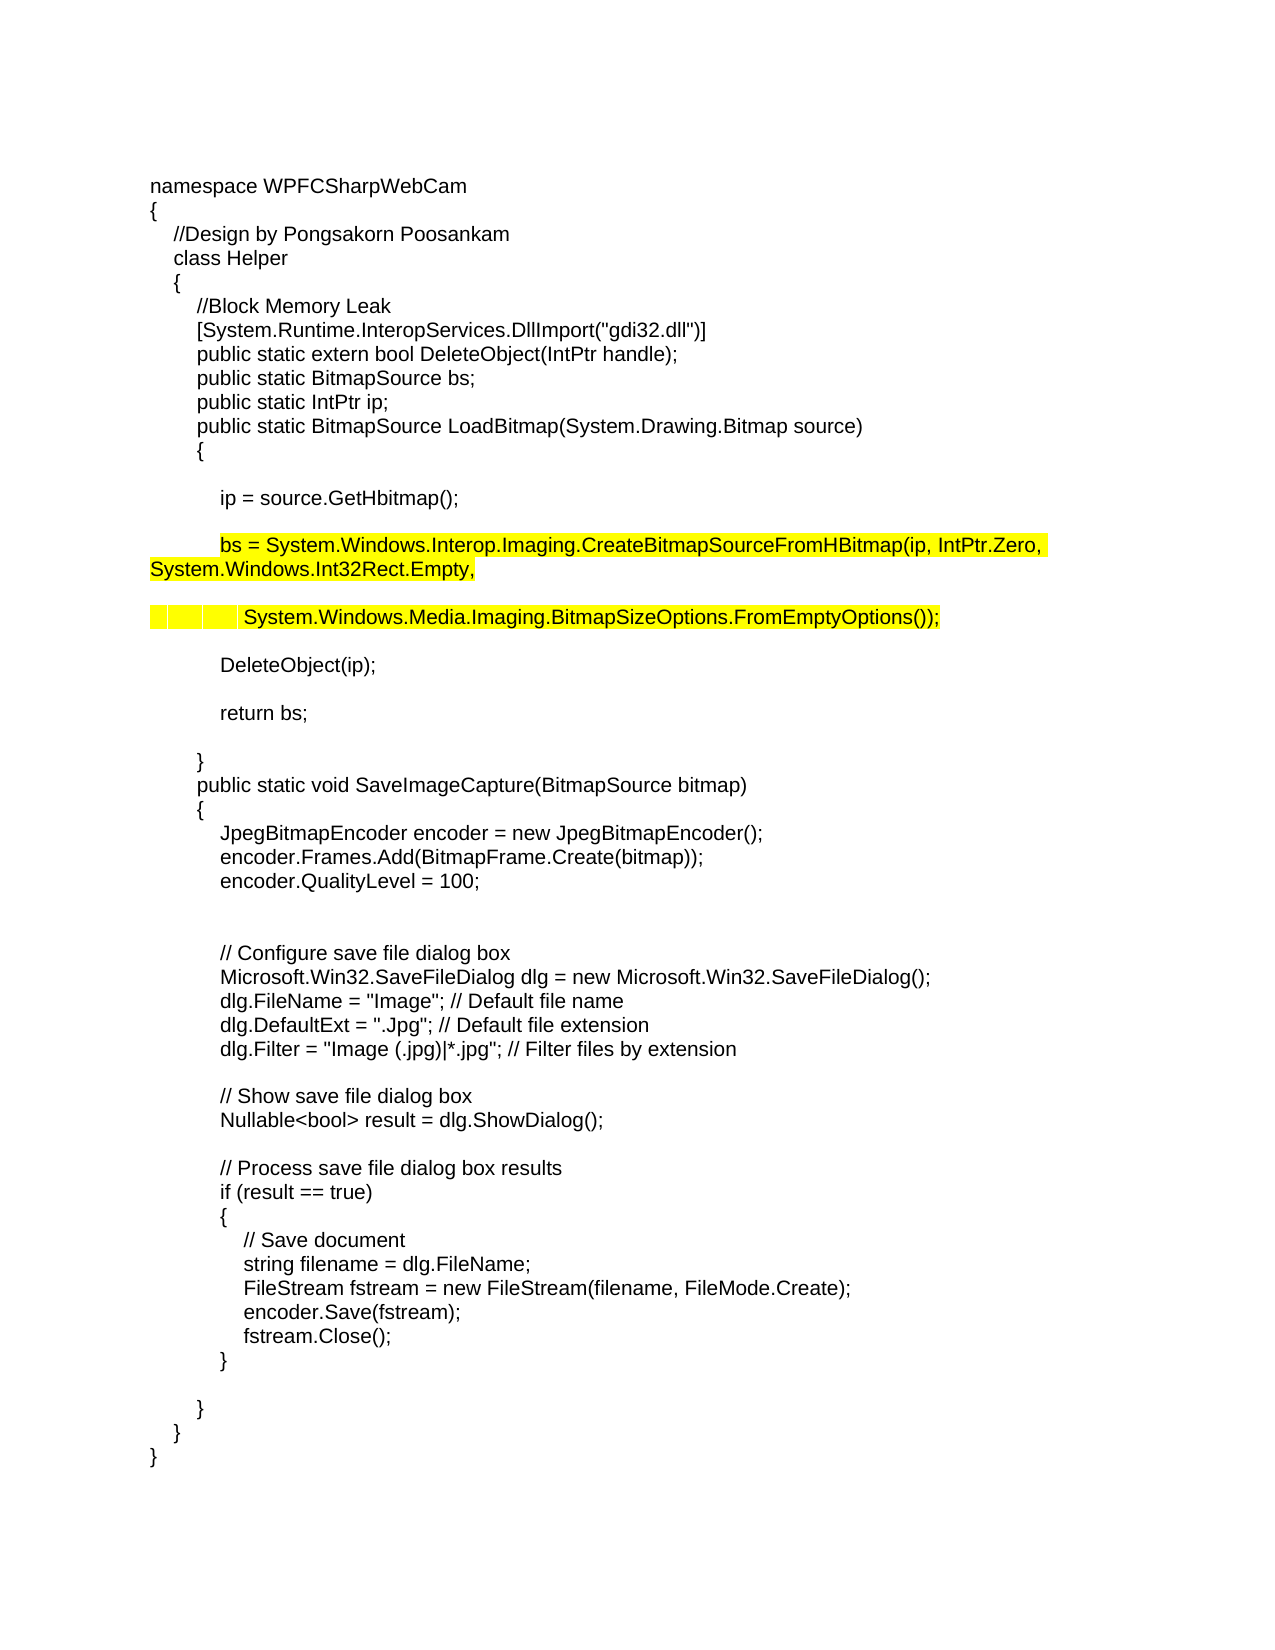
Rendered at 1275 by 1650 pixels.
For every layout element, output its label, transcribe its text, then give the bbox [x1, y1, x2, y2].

text public static BitmapSource LoadBitmap(System.Drawing.Bitmap source) [150, 413, 1125, 437]
text FileStream fstream = new FileStream(filename, FileMode.Create); [150, 1276, 1125, 1300]
text encoder.Frames.Add(BitmapFrame.Create(bitmap)); [150, 845, 1125, 869]
text System.Windows.Media.Imaging.BitmapSizeOptions.FromEmptyOptions()); [150, 605, 1125, 629]
text { [150, 1204, 1125, 1228]
text // Show save file dialog box [150, 1084, 1125, 1108]
text fstream.Close(); [150, 1324, 1125, 1348]
text string filename = dlg.FileName; [150, 1252, 1125, 1276]
text } [150, 1420, 1125, 1444]
text { [150, 198, 1125, 222]
text // Save document [150, 1228, 1125, 1252]
text bs = System.Windows.Interop.Imaging.CreateBitmapSourceFromHBitmap(ip, IntPtr.Zero, System.Windows.Int32Rect.Empty, [150, 533, 1125, 581]
text encoder.QualityLevel = 100; [150, 869, 1125, 893]
text if (result == true) [150, 1180, 1125, 1204]
text encoder.Save(fstream); [150, 1300, 1125, 1324]
text dlg.Filter = "Image (.jpg)|*.jpg"; // Filter files by extension [150, 1036, 1125, 1060]
text { [150, 270, 1125, 294]
text ip = source.GetHbitmap(); [150, 485, 1125, 509]
text dlg.FileName = "Image"; // Default file name [150, 988, 1125, 1012]
text public static BitmapSource bs; [150, 366, 1125, 389]
text JpegBitmapEncoder encoder = new JpegBitmapEncoder(); [150, 821, 1125, 845]
text { [150, 437, 1125, 461]
text } [150, 1444, 1125, 1468]
text } [150, 1396, 1125, 1420]
text public static extern bool DeleteObject(IntPtr handle); [150, 342, 1125, 366]
text [System.Runtime.InteropServices.DllImport("gdi32.dll")] [150, 318, 1125, 342]
text { [150, 797, 1125, 821]
text dlg.DefaultExt = ".Jpg"; // Default file extension [150, 1012, 1125, 1036]
text Nullable<bool> result = dlg.ShowDialog(); [150, 1108, 1125, 1132]
text // Configure save file dialog box [150, 941, 1125, 964]
text //Design by Pongsakorn Poosankam [150, 222, 1125, 246]
text namespace WPFCSharpWebCam [150, 174, 1125, 198]
text return bs; [150, 701, 1125, 725]
text Microsoft.Win32.SaveFileDialog dlg = new Microsoft.Win32.SaveFileDialog(); [150, 964, 1125, 988]
text } [150, 1348, 1125, 1372]
text DeleteObject(ip); [150, 653, 1125, 677]
text public static void SaveImageCapture(BitmapSource bitmap) [150, 773, 1125, 797]
text } [150, 749, 1125, 773]
text class Helper [150, 246, 1125, 270]
text //Block Memory Leak [150, 294, 1125, 318]
text // Process save file dialog box results [150, 1156, 1125, 1180]
text public static IntPtr ip; [150, 389, 1125, 413]
